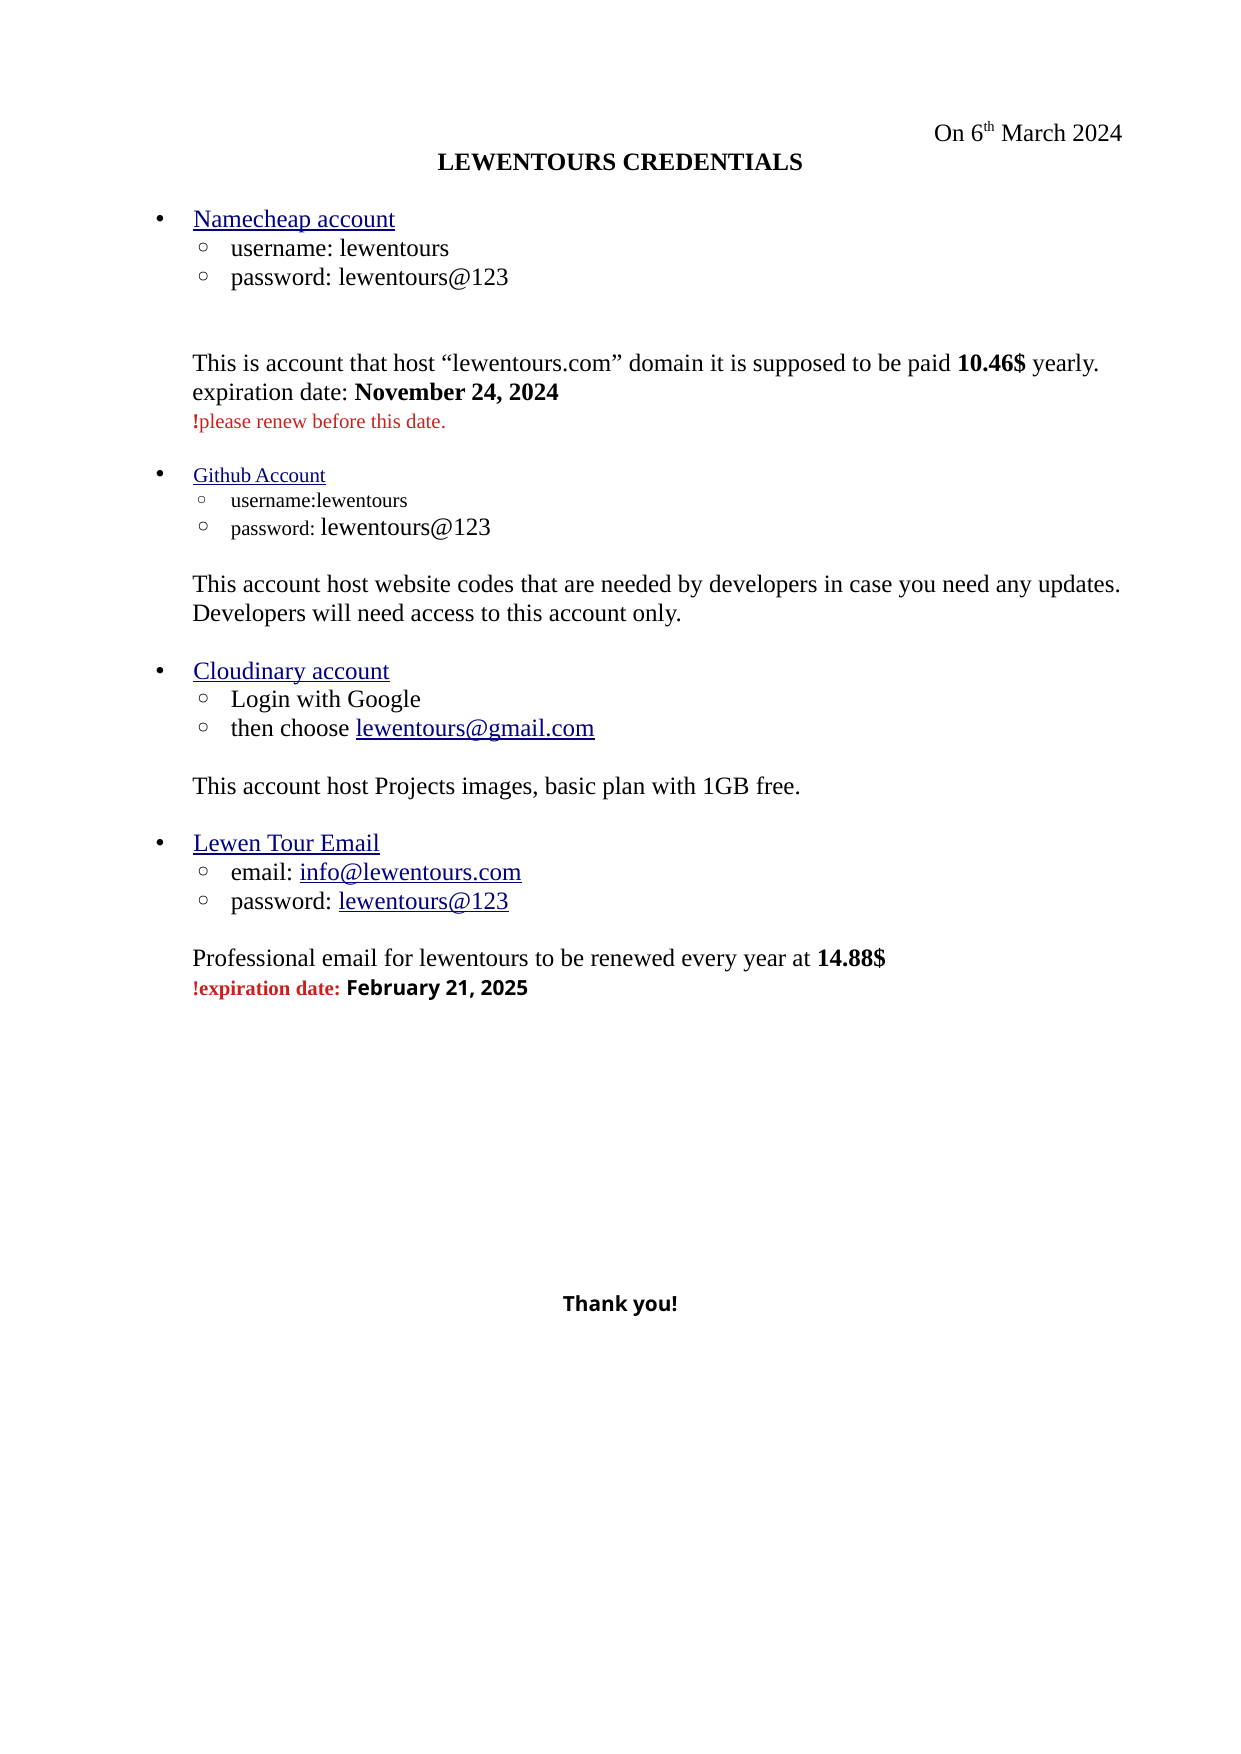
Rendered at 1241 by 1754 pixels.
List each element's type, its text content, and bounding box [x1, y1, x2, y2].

text Professional email for lewentours to be renewed every year at 14.88$ [118, 943, 1122, 972]
list username: lewentours [193, 233, 1122, 262]
text On 6th March 2024 [118, 118, 1122, 147]
list password: lewentours@123 [193, 512, 1122, 541]
text !please renew before this date. [118, 406, 1122, 434]
text This is account that host “lewentours.com” domain it is supposed to be paid 10.46$ yearly. [118, 348, 1122, 377]
text This account host Projects images, basic plan with 1GB free. [118, 771, 1122, 799]
list email: info@lewentours.com [193, 857, 1122, 886]
text Thank you! [118, 1289, 1122, 1317]
list then choose lewentours@gmail.com [193, 713, 1122, 742]
text LEWENTOURS CREDENTIALS [118, 147, 1122, 176]
list Github Account [156, 463, 1122, 488]
list Lewen Tour Email [156, 828, 1122, 857]
list Namecheap account [156, 204, 1122, 233]
list Cloudinary account [156, 656, 1122, 684]
list password: lewentours@123 [193, 886, 1122, 914]
text expiration date: November 24, 2024 [118, 377, 1122, 406]
text This account host website codes that are needed by developers in case you need any updates. Developers will need access to this account only. [118, 569, 1122, 627]
list username:lewentours [193, 488, 1122, 512]
list Login with Google [193, 684, 1122, 713]
text !expiration date: February 21, 2025 [118, 972, 1122, 1002]
list password: lewentours@123 [193, 262, 1122, 291]
